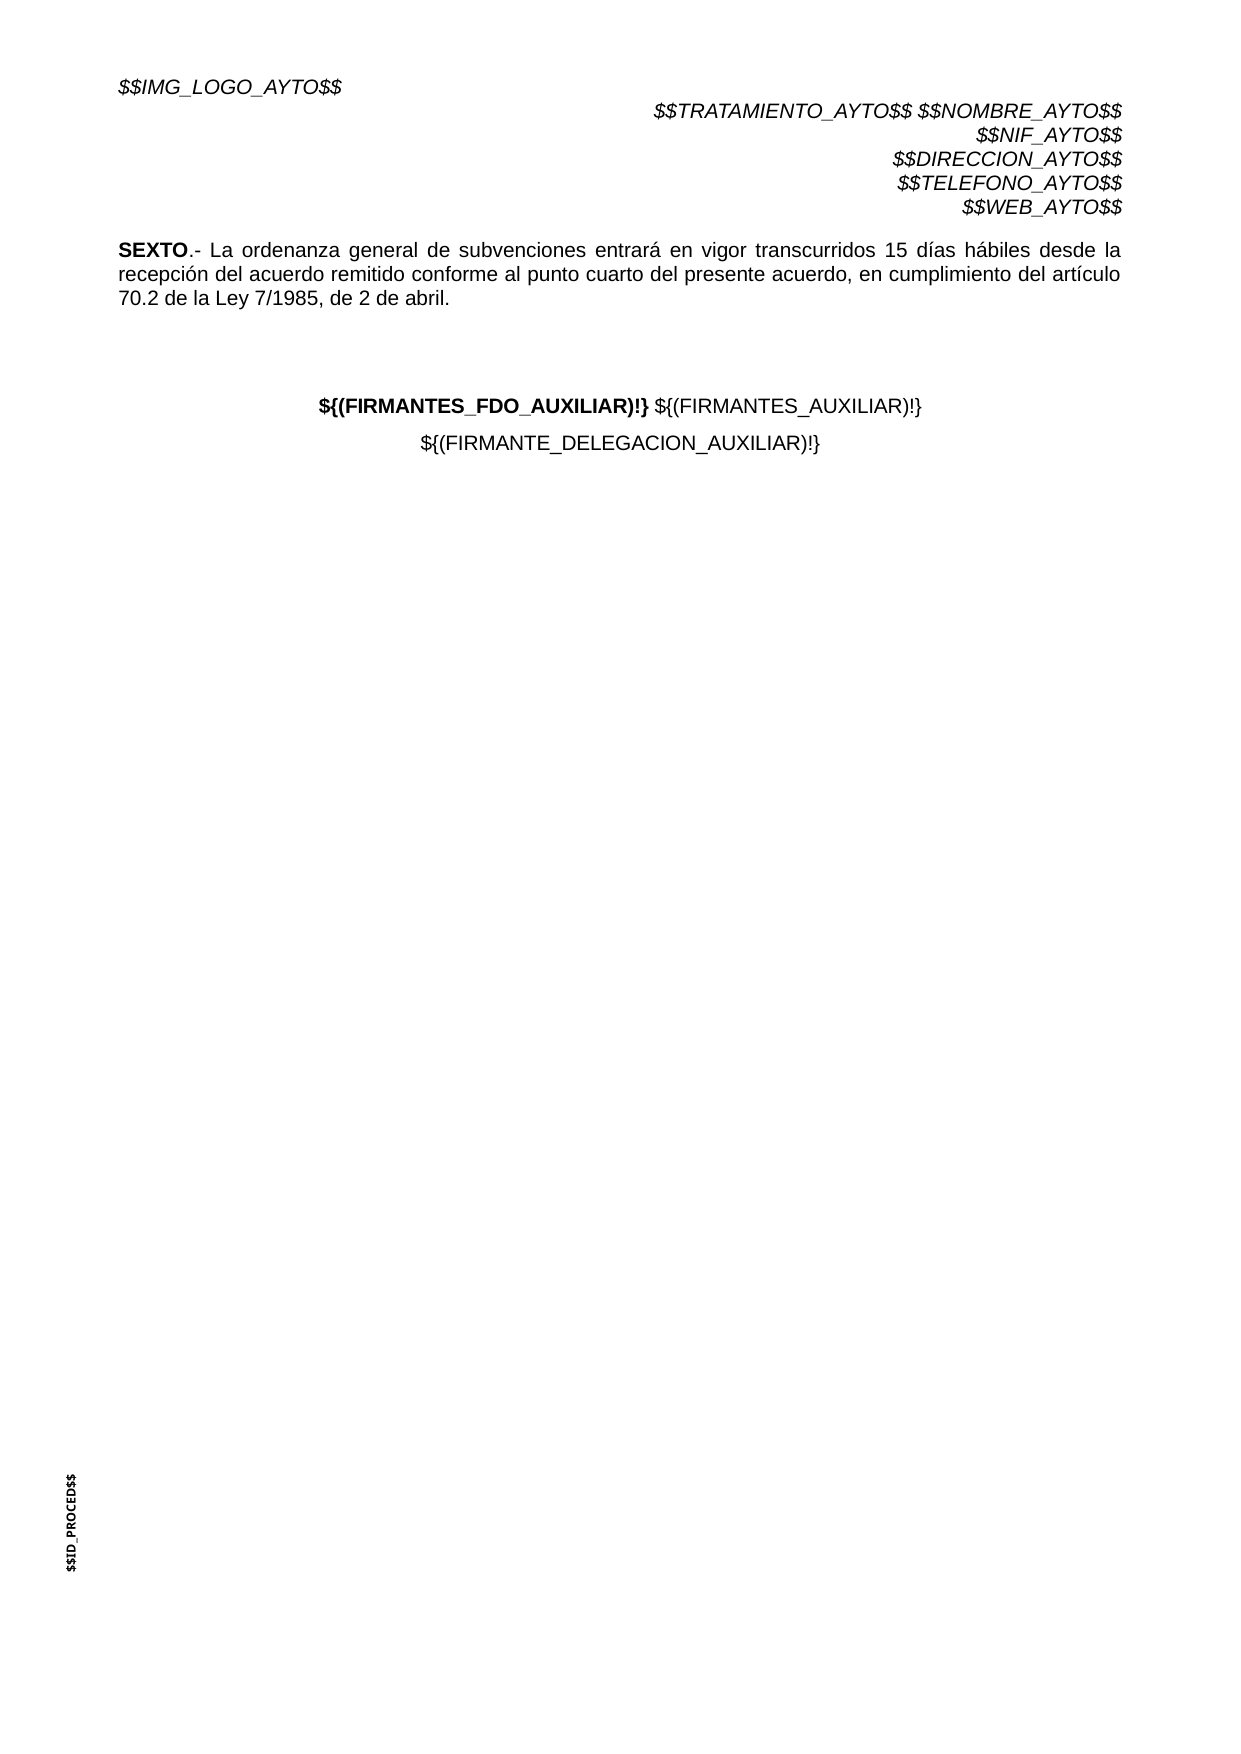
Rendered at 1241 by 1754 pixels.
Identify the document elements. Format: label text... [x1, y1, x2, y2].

text [#if FIRMANTES!?length > 1] [#assign FIRMANTES_FDO_AUXILIAR="Fdo:"] [#assign FIRMANTES_AUXILIAR=FIRMANTES] [#if FIRMANTE_DELEGACION!?length > 1] [#assign FIRMANTE_DELEGACION_AUXILIAR=FIRMANTE_DELEGACION] [/#if] [/#if]${(FIRMANTES_FDO_AUXILIAR)!} ${(FIRMANTES_AUXILIAR)!} [118, 394, 1122, 418]
text SEXTO.- La ordenanza general de subvenciones entrará en vigor transcurridos 15 días hábiles desde la recepción del acuerdo remitido conforme al punto cuarto del presente acuerdo, en cumplimiento del artículo 70.2 de la Ley 7/1985, de 2 de abril. [118, 238, 1122, 310]
text ${(FIRMANTE_DELEGACION_AUXILIAR)!} [118, 431, 1122, 454]
